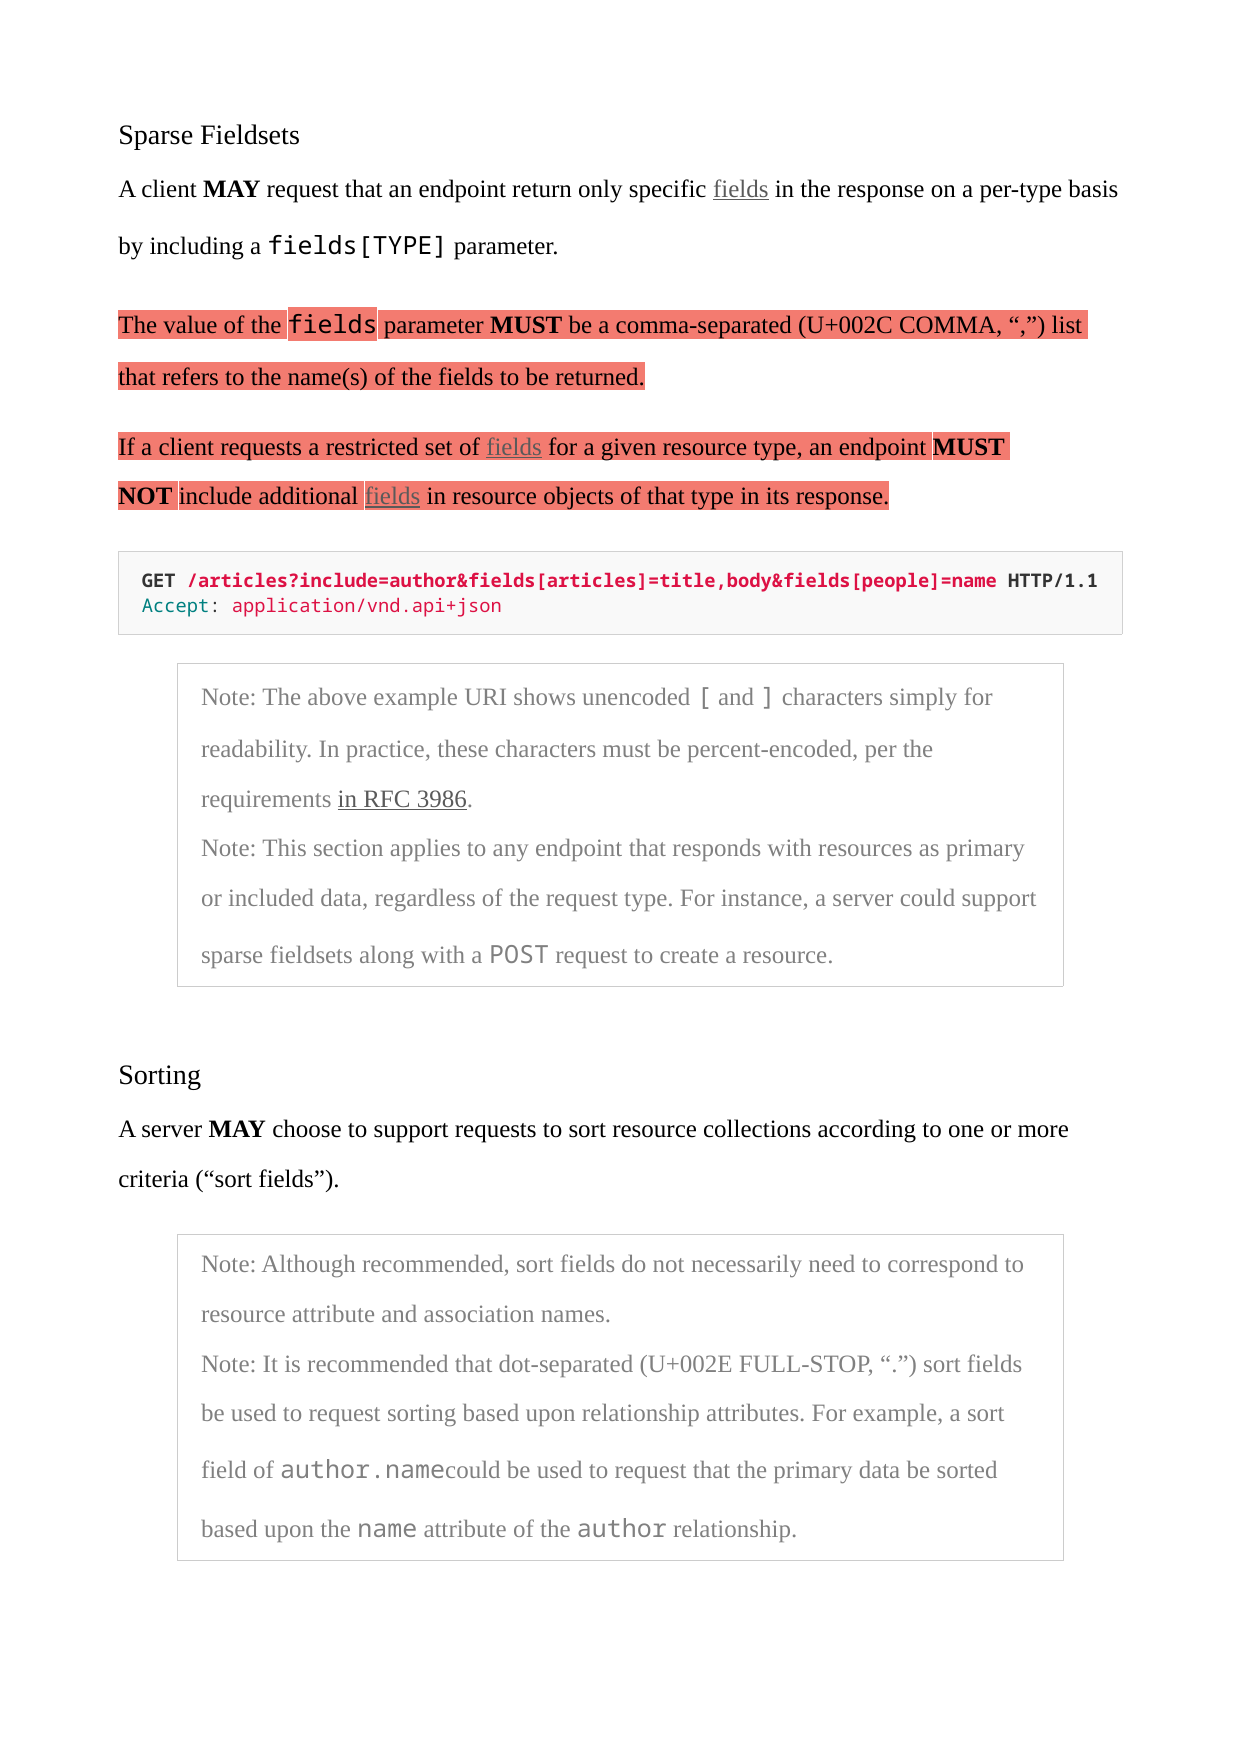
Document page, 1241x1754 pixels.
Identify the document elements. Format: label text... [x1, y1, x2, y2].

text If a client requests a restricted set of fields for a given resource type, an endpoint MUST NOT include additional fields in resource objects of that type in its response. [118, 432, 1122, 510]
text A client MAY request that an endpoint return only specific fields in the response on a per-type basis by including a fields[TYPE] parameter. [118, 174, 1122, 262]
subtitle Sorting [118, 1058, 1122, 1091]
text Note: Although recommended, sort fields do not necessarily need to correspond to resource attribute and association names. [178, 1235, 1063, 1328]
text The value of the fields parameter MUST be a comma-separated (U+002C COMMA, “,”) list that refers to the name(s) of the fields to be returned. [118, 307, 1122, 390]
subtitle Sparse Fieldsets [118, 118, 1122, 151]
text Accept: application/vnd.api+json [119, 577, 1122, 634]
text Note: This section applies to any endpoint that responds with resources as primary or included data, regardless of the request type. For instance, a server could support sparse fieldsets along with a POST request to create a resource. [178, 818, 1063, 986]
text Note: The above example URI shows unencoded [ and ] characters simply for readability. In practice, these characters must be percent-encoded, per the requirements in RFC 3986. [178, 664, 1063, 812]
text GET /articles?include=author&fields[articles]=title,body&fields[people]=name HTTP/1.1 [119, 552, 1122, 577]
text A server MAY choose to support requests to sort resource collections according to one or more criteria (“sort fields”). [118, 1114, 1122, 1192]
text Note: It is recommended that dot-separated (U+002E FULL-STOP, “.”) sort fields be used to request sorting based upon relationship attributes. For example, a sort field of author.namecould be used to request that the primary data be sorted based upon the name attribute of the author relationship. [178, 1333, 1063, 1560]
